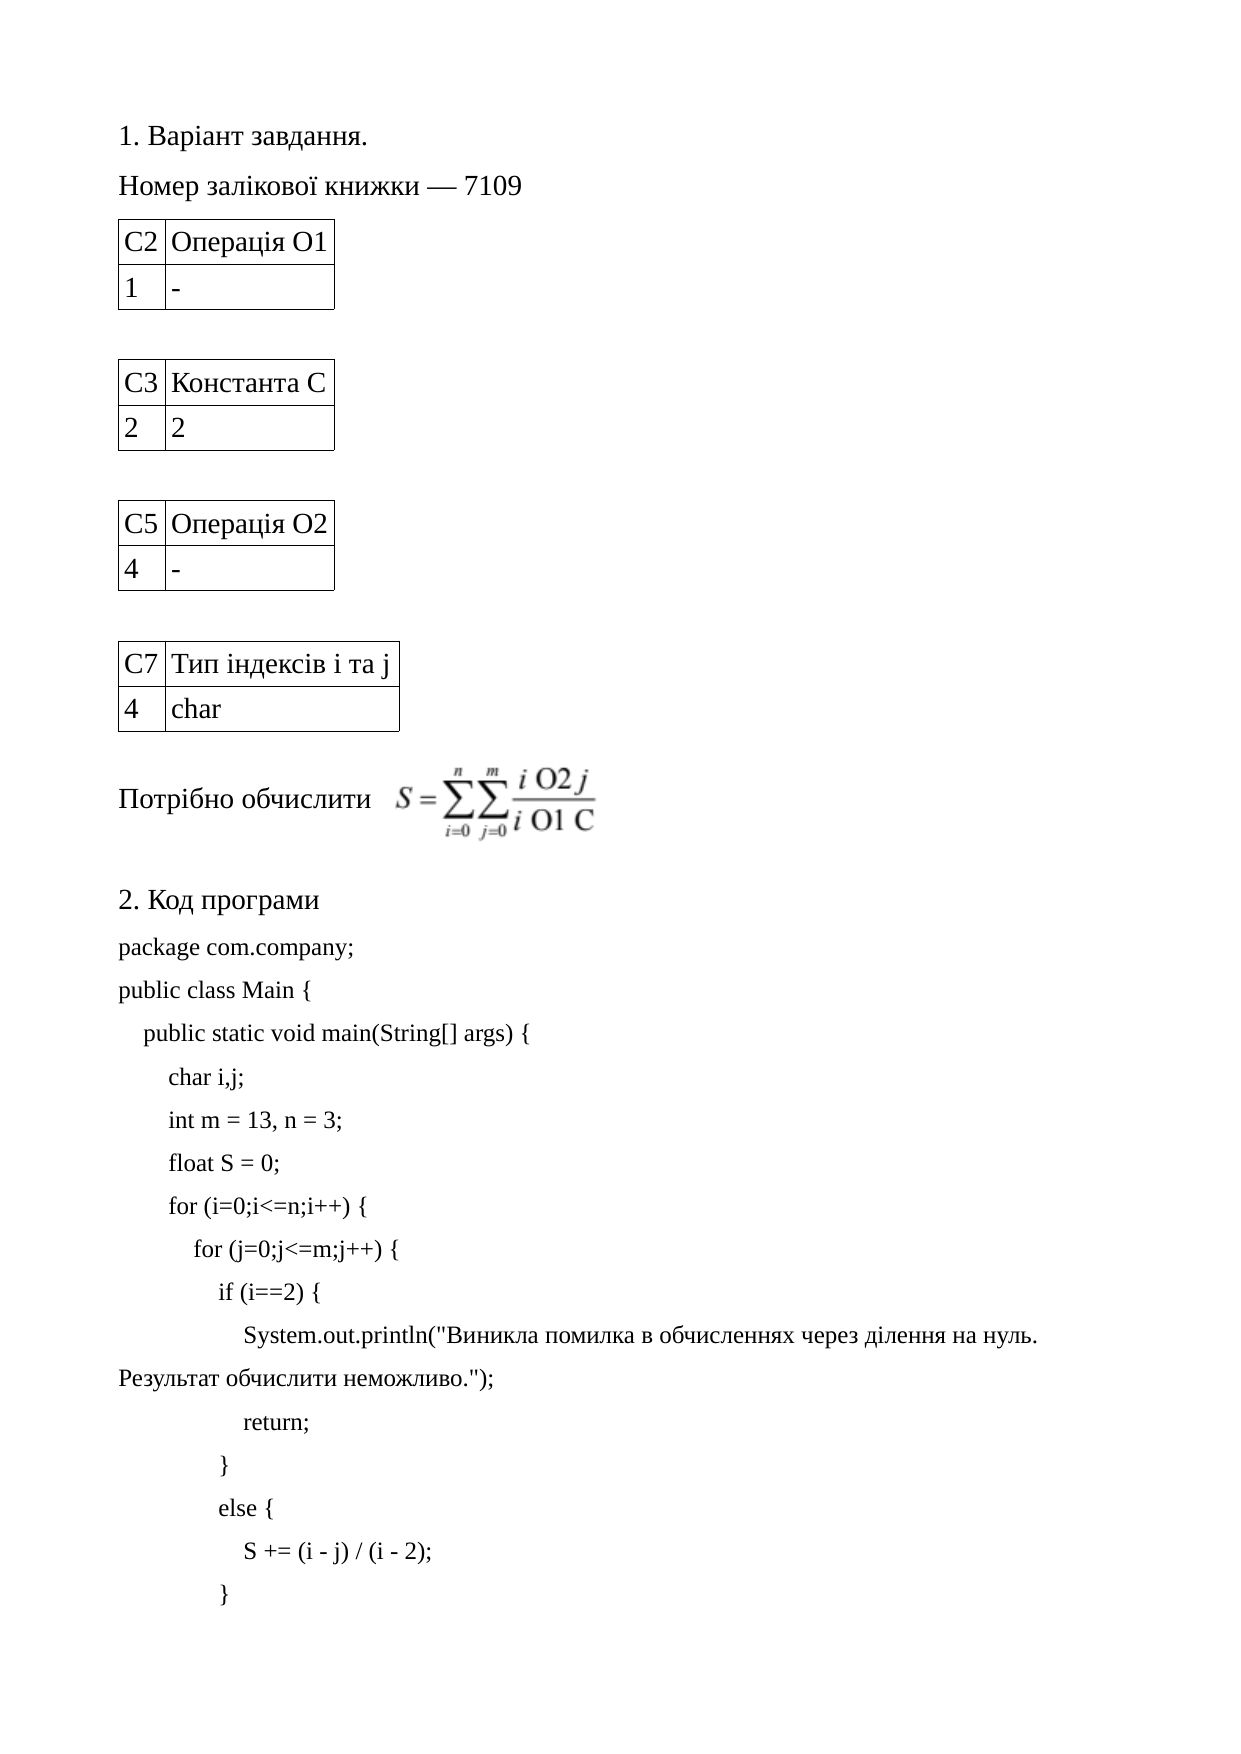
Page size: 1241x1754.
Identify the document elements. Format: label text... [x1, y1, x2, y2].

text public class Main { [118, 975, 1122, 1004]
table_cell 2 [119, 406, 165, 449]
table_header С3 [119, 360, 165, 404]
text S += (i - j) / (i - 2); [118, 1536, 1122, 1565]
text for (j=0;j<=m;j++) { [118, 1234, 1122, 1263]
text System.out.println("Виникла помилка в обчисленнях через ділення на нуль. Результат обчислити неможливо."); [118, 1320, 1122, 1392]
table_header С7 [119, 642, 165, 686]
text [606, 781, 1122, 815]
text char i,j; [118, 1062, 1122, 1090]
table_header Операція О1 [166, 220, 334, 264]
text float S = 0; [118, 1148, 1122, 1177]
table_header С5 [119, 501, 165, 545]
table_header Тип індексів i та j [166, 642, 399, 686]
text } [118, 1450, 1122, 1478]
table_cell - [166, 265, 334, 309]
text package com.company; [118, 932, 1122, 961]
picture [394, 765, 606, 843]
table_cell 2 [166, 406, 334, 449]
table_cell char [166, 687, 399, 731]
text return; [118, 1407, 1122, 1435]
table_header С2 [119, 220, 165, 264]
text 1. Варіант завдання. [118, 118, 1122, 152]
text else { [118, 1493, 1122, 1522]
table_cell 1 [119, 265, 165, 309]
text Номер залікової книжки — 7109 [118, 168, 1122, 202]
table_cell 4 [119, 546, 165, 590]
table_header Операція О2 [166, 501, 334, 545]
text } [118, 1579, 1122, 1608]
text Потрібно обчислити [118, 781, 394, 815]
table_cell - [166, 546, 334, 590]
text for (i=0;i<=n;i++) { [118, 1191, 1122, 1220]
table_cell 4 [119, 687, 165, 731]
text public static void main(String[] args) { [118, 1018, 1122, 1047]
text 2. Код програми [118, 882, 1122, 915]
text int m = 13, n = 3; [118, 1105, 1122, 1133]
text if (i==2) { [118, 1277, 1122, 1306]
table_header Константа С [166, 360, 334, 404]
